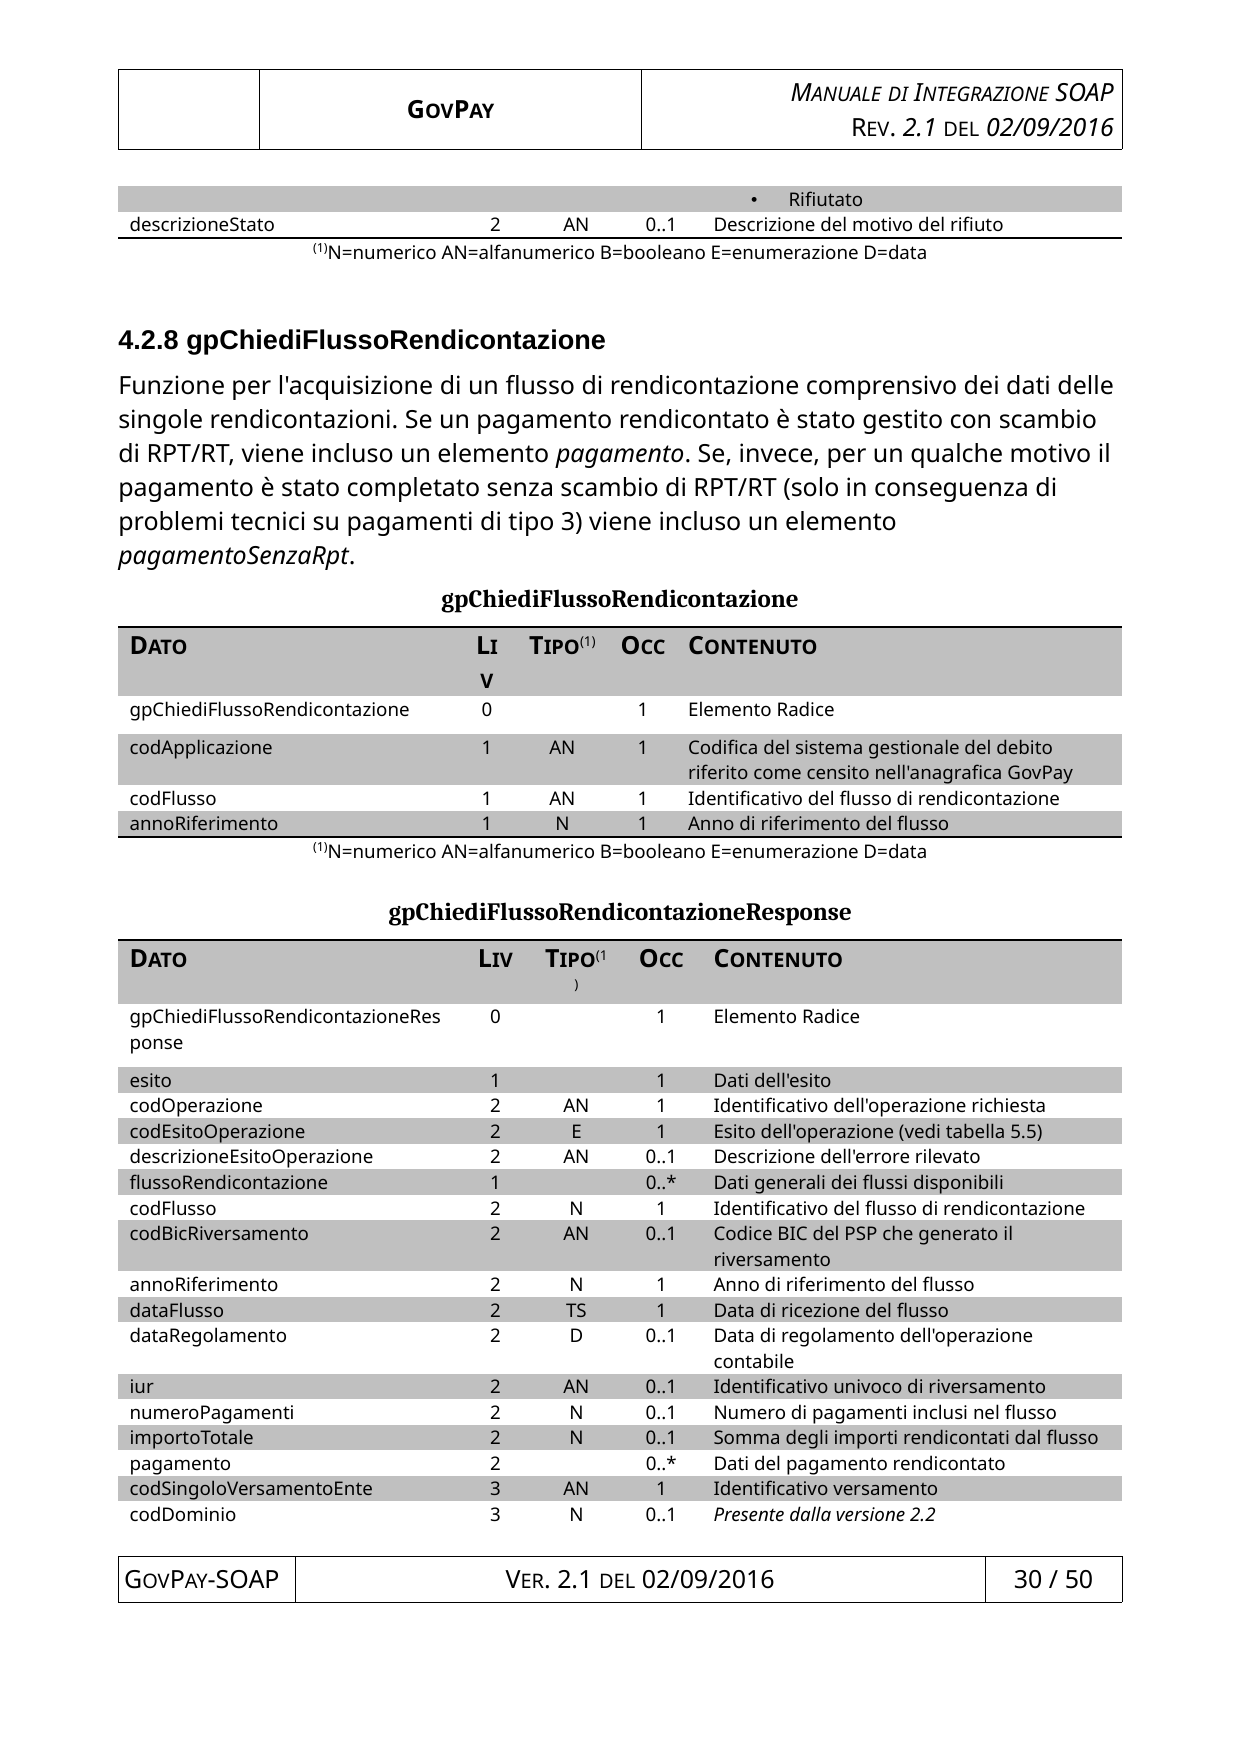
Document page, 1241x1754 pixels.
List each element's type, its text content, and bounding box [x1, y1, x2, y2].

table_cell importoTotale [118, 1425, 458, 1450]
text Funzione per l'acquisizione di un flusso di rendicontazione comprensivo dei dati delle singole rendicontazioni. Se un pagamento rendicontato è stato gestito con scambio di RPT/RT, viene incluso un elemento pagamento. Se, invece, per un qualche motivo il pagamento è stato completato senza scambio di RPT/RT (solo in conseguenza di problemi tecnici su pagamenti di tipo 3) viene incluso un elemento pagamentoSenzaRpt. [118, 368, 1122, 572]
table_cell flussoRendicontazione [118, 1169, 458, 1195]
table_cell 2 [458, 212, 532, 237]
table_cell iur [118, 1374, 458, 1399]
table_cell [532, 1450, 620, 1476]
table_cell 2 [458, 1374, 532, 1399]
table_cell 1 [609, 785, 677, 811]
table_cell [458, 186, 532, 212]
table_cell 2 [458, 1399, 532, 1424]
table_cell 0..1 [620, 212, 702, 237]
text (1)N=numerico AN=alfanumerico B=booleano E=enumerazione D=data [118, 838, 1122, 864]
table_cell Identificativo versamento [702, 1476, 1122, 1501]
table_cell pagamento [118, 1450, 458, 1476]
table_cell N [532, 1399, 620, 1424]
table_cell 3 [458, 1501, 532, 1527]
table_cell 3 [458, 1476, 532, 1501]
table_cell AN [532, 212, 620, 237]
table_cell 1 [620, 1067, 702, 1093]
table_cell N [532, 1501, 620, 1527]
table_cell 1 [620, 1118, 702, 1144]
table_cell gpChiediFlussoRendicontazioneResponse [118, 1004, 458, 1067]
table_cell 2 [458, 1425, 532, 1450]
text (1)N=numerico AN=alfanumerico B=booleano E=enumerazione D=data [118, 239, 1122, 265]
table_cell 1 [620, 1271, 702, 1297]
table_cell Anno di riferimento del flusso [702, 1271, 1122, 1297]
table_cell [620, 186, 702, 212]
table_cell Dati del pagamento rendicontato [702, 1450, 1122, 1476]
table_cell codBicRiversamento [118, 1220, 458, 1271]
table_cell Descrizione del motivo del rifiuto [702, 212, 1122, 237]
table_cell codOperazione [118, 1093, 458, 1118]
table_cell Contenuto [702, 941, 1122, 1004]
table_cell 0..1 [620, 1399, 702, 1424]
table_cell 1 [458, 1067, 532, 1093]
table_cell Dato [118, 941, 458, 1004]
table_cell Somma degli importi rendicontati dal flusso [702, 1425, 1122, 1450]
table_cell Occ [620, 941, 702, 1004]
table_cell Tipo(1) [515, 628, 609, 696]
table_cell N [532, 1425, 620, 1450]
table_cell [515, 696, 609, 734]
table_cell Identificativo univoco di riversamento [702, 1374, 1122, 1399]
table_cell descrizioneStato [118, 212, 458, 237]
table_cell 0..* [620, 1169, 702, 1195]
table_cell 1 [609, 811, 677, 836]
table_cell Liv [458, 628, 515, 696]
table_cell Tipo(1) [532, 941, 620, 1004]
table_cell N [532, 1271, 620, 1297]
table_cell codEsitoOperazione [118, 1118, 458, 1144]
table_cell 2 [458, 1195, 532, 1220]
table_cell Dati dell'esito [702, 1067, 1122, 1093]
table_cell 1 [620, 1195, 702, 1220]
table_cell [532, 1004, 620, 1067]
table_cell Codifica del sistema gestionale del debito riferito come censito nell'anagrafica GovPay [677, 734, 1122, 785]
table_cell 2 [458, 1271, 532, 1297]
table_cell 1 [609, 696, 677, 734]
table_cell Descrizione dell'errore rilevato [702, 1144, 1122, 1169]
table_cell N [532, 1195, 620, 1220]
table_cell 1 [458, 811, 515, 836]
table_cell 2 [458, 1450, 532, 1476]
table_cell N [515, 811, 609, 836]
table_cell Occ [609, 628, 677, 696]
table_cell 1 [620, 1297, 702, 1322]
table_cell [532, 1067, 620, 1093]
table_cell numeroPagamenti [118, 1399, 458, 1424]
table_cell annoRiferimento [118, 1271, 458, 1297]
table_cell AN [532, 1476, 620, 1501]
table_cell 0..1 [620, 1220, 702, 1271]
table_cell Identificativo del flusso di rendicontazione [702, 1195, 1122, 1220]
table_cell 0..1 [620, 1425, 702, 1450]
table_cell Presente dalla versione 2.2 [702, 1501, 1122, 1527]
table_cell 0 [458, 1004, 532, 1067]
table_cell 1 [620, 1093, 702, 1118]
table_cell codFlusso [118, 785, 458, 811]
table_cell Codice BIC del PSP che generato il riversamento [702, 1220, 1122, 1271]
table_cell annoRiferimento [118, 811, 458, 836]
table_cell [118, 186, 458, 212]
table_cell AN [532, 1093, 620, 1118]
table_cell 0..1 [620, 1323, 702, 1373]
table_cell codSingoloVersamentoEnte [118, 1476, 458, 1501]
table_cell 2 [458, 1144, 532, 1169]
table_cell 0..1 [620, 1501, 702, 1527]
table_cell AN [532, 1220, 620, 1271]
subtitle gpChiediFlussoRendicontazione [118, 324, 1122, 355]
table_cell descrizioneEsitoOperazione [118, 1144, 458, 1169]
table_cell AN [532, 1374, 620, 1399]
table_cell Esito dell'operazione (vedi tabella 5.5) [702, 1118, 1122, 1144]
table_cell codFlusso [118, 1195, 458, 1220]
table_cell Contenuto [677, 628, 1122, 696]
table_cell 2 [458, 1323, 532, 1373]
table_cell 1 [620, 1004, 702, 1067]
table_cell [532, 186, 620, 212]
table_cell Elemento Radice [677, 696, 1122, 734]
table_cell Data di regolamento dell'operazione contabile [702, 1323, 1122, 1373]
table_cell Stato del flusso: Acquisito Rifiutato [702, 186, 1122, 212]
table_cell AN [515, 734, 609, 785]
table_header gpChiediFlussoRendicontazione [118, 585, 1122, 626]
table_cell codDominio [118, 1501, 458, 1527]
table_cell dataRegolamento [118, 1323, 458, 1373]
table_cell dataFlusso [118, 1297, 458, 1322]
table_cell D [532, 1323, 620, 1373]
table_cell 1 [620, 1476, 702, 1501]
table_cell Identificativo dell'operazione richiesta [702, 1093, 1122, 1118]
table_cell 0 [458, 696, 515, 734]
table_cell 2 [458, 1220, 532, 1271]
table_cell 1 [458, 785, 515, 811]
table_cell codApplicazione [118, 734, 458, 785]
table_cell AN [532, 1144, 620, 1169]
table_cell 1 [458, 734, 515, 785]
table_cell 1 [458, 1169, 532, 1195]
table_cell esito [118, 1067, 458, 1093]
table_cell 2 [458, 1297, 532, 1322]
table_cell gpChiediFlussoRendicontazione [118, 696, 458, 734]
table_cell E [532, 1118, 620, 1144]
table_cell TS [532, 1297, 620, 1322]
table_cell 2 [458, 1093, 532, 1118]
table_cell Elemento Radice [702, 1004, 1122, 1067]
table_cell Dati generali dei flussi disponibili [702, 1169, 1122, 1195]
table_cell Numero di pagamenti inclusi nel flusso [702, 1399, 1122, 1424]
table_cell 2 [458, 1118, 532, 1144]
table_cell 0..1 [620, 1144, 702, 1169]
table_cell 1 [609, 734, 677, 785]
table_cell [532, 1169, 620, 1195]
table_cell Identificativo del flusso di rendicontazione [677, 785, 1122, 811]
table_cell 0..* [620, 1450, 702, 1476]
table_cell Data di ricezione del flusso [702, 1297, 1122, 1322]
table_cell AN [515, 785, 609, 811]
table_cell Liv [458, 941, 532, 1004]
table_cell 0..1 [620, 1374, 702, 1399]
table_cell Dato [118, 628, 458, 696]
table_cell Anno di riferimento del flusso [677, 811, 1122, 836]
table_header gpChiediFlussoRendicontazioneResponse [118, 898, 1122, 939]
